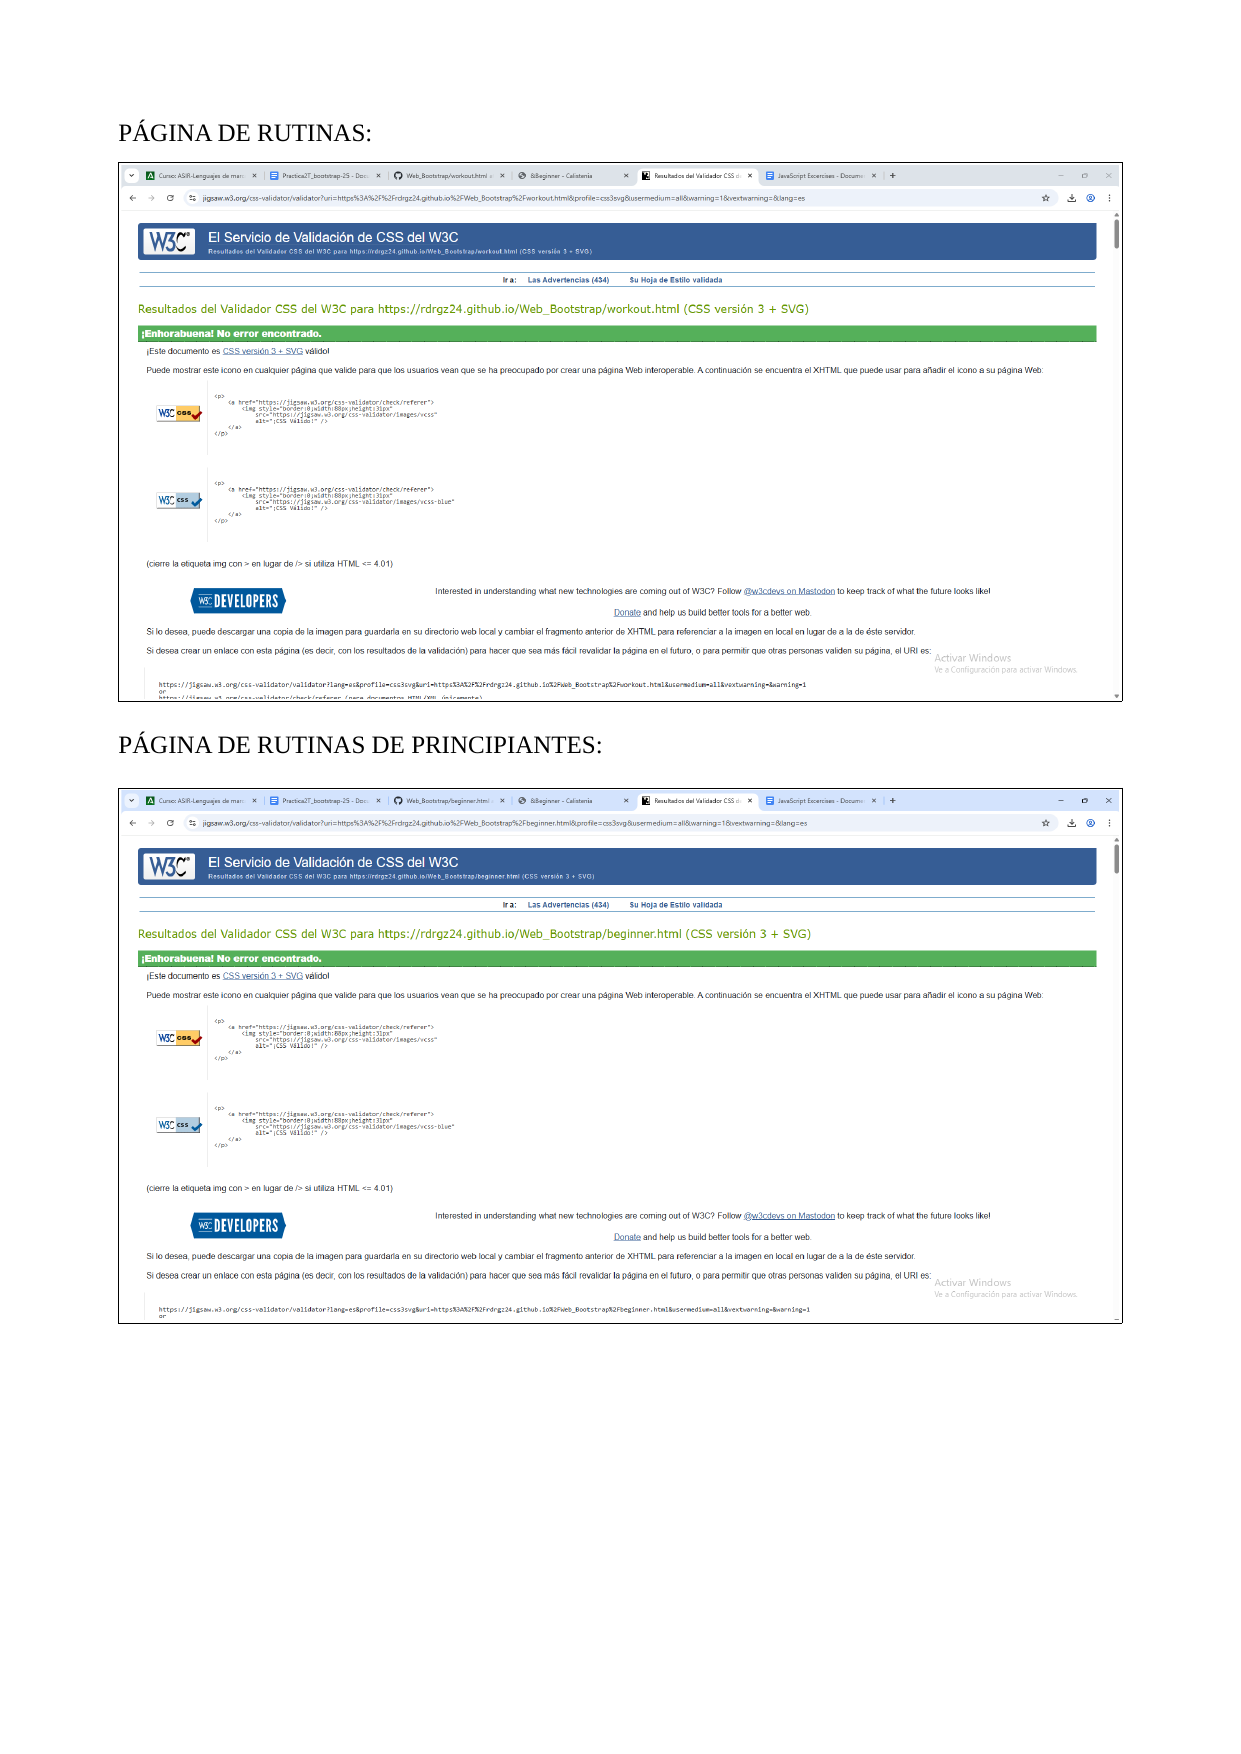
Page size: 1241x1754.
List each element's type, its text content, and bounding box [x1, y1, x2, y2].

text PÁGINA DE RUTINAS DE PRINCIPIANTES: [118, 730, 1122, 759]
picture [121, 165, 1119, 699]
text PÁGINA DE RUTINAS: [118, 118, 1122, 147]
picture [121, 790, 1119, 1320]
